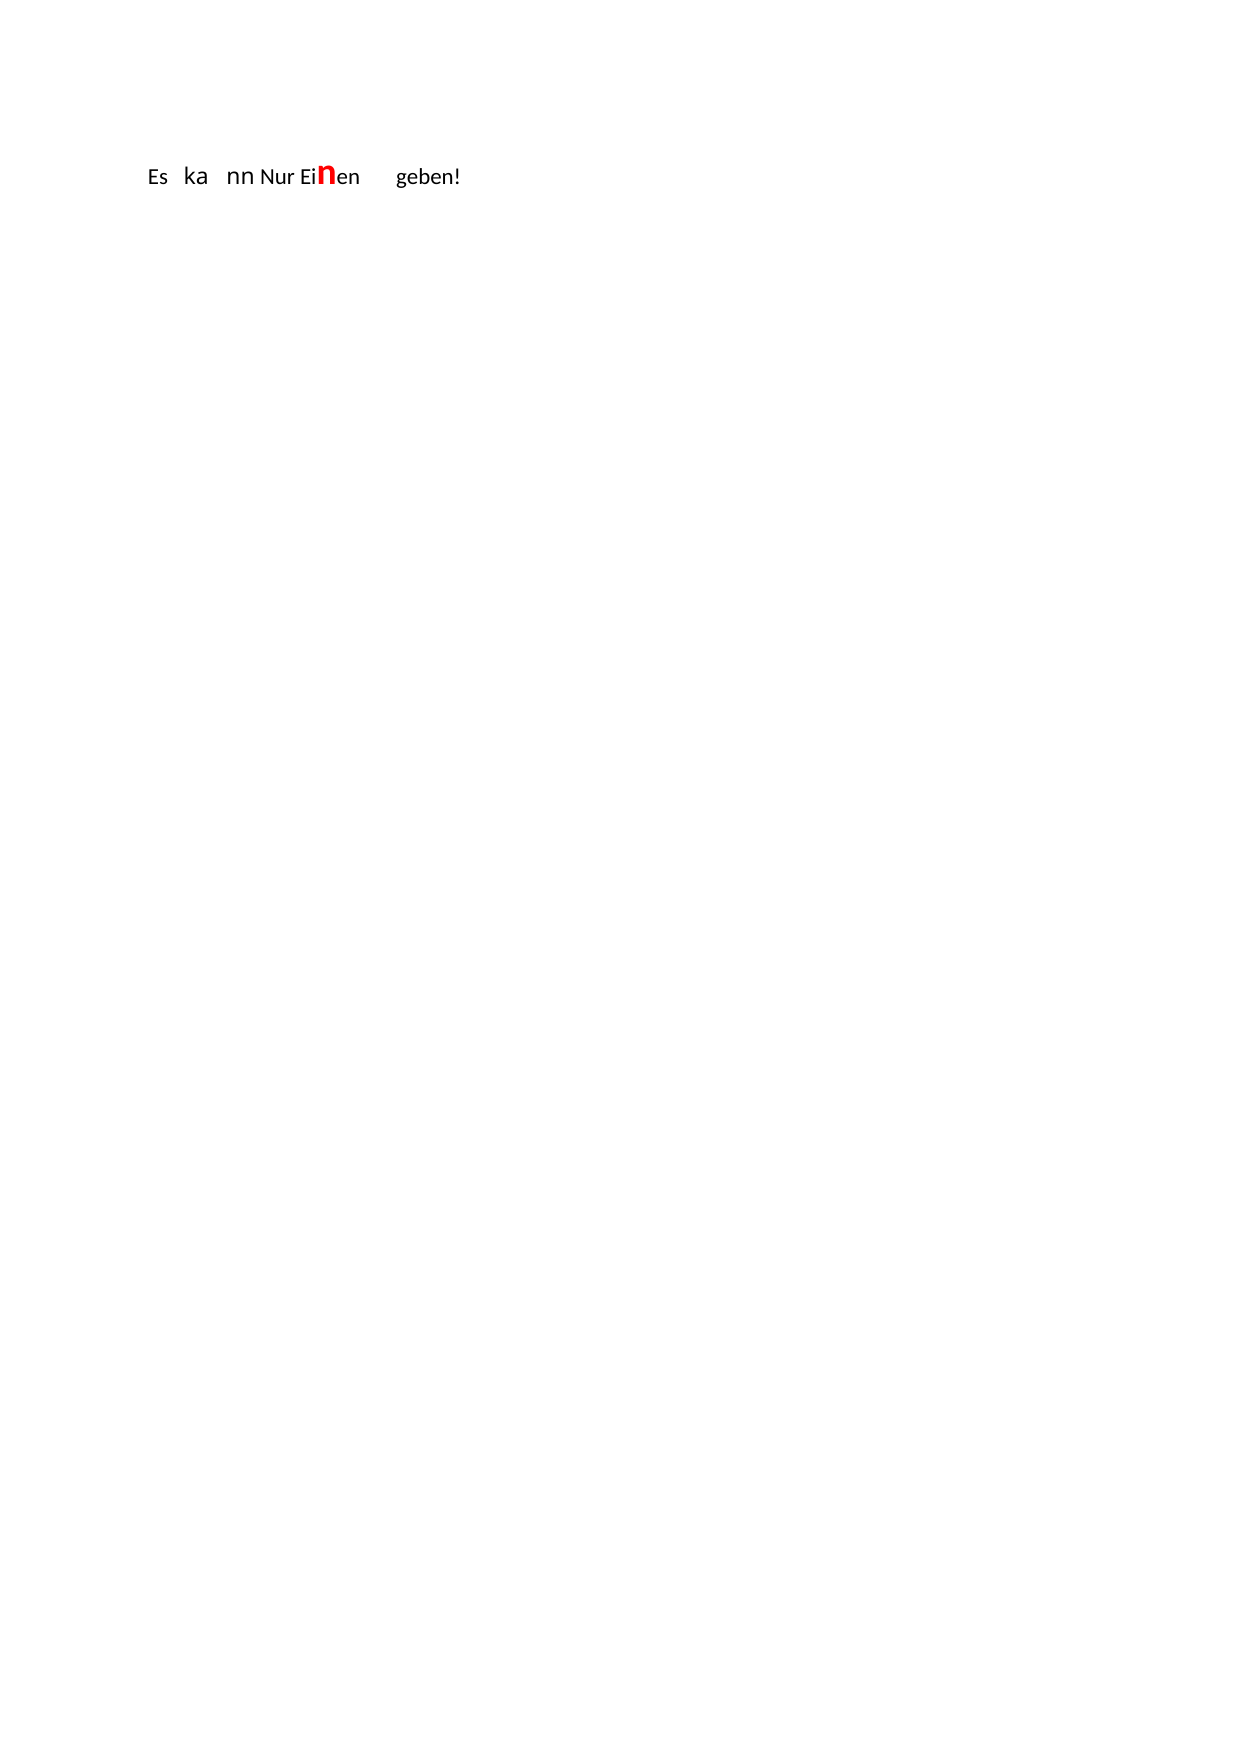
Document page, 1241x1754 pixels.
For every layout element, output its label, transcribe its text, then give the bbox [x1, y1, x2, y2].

text Es ka nn Nur Einen geben! [148, 148, 1093, 193]
